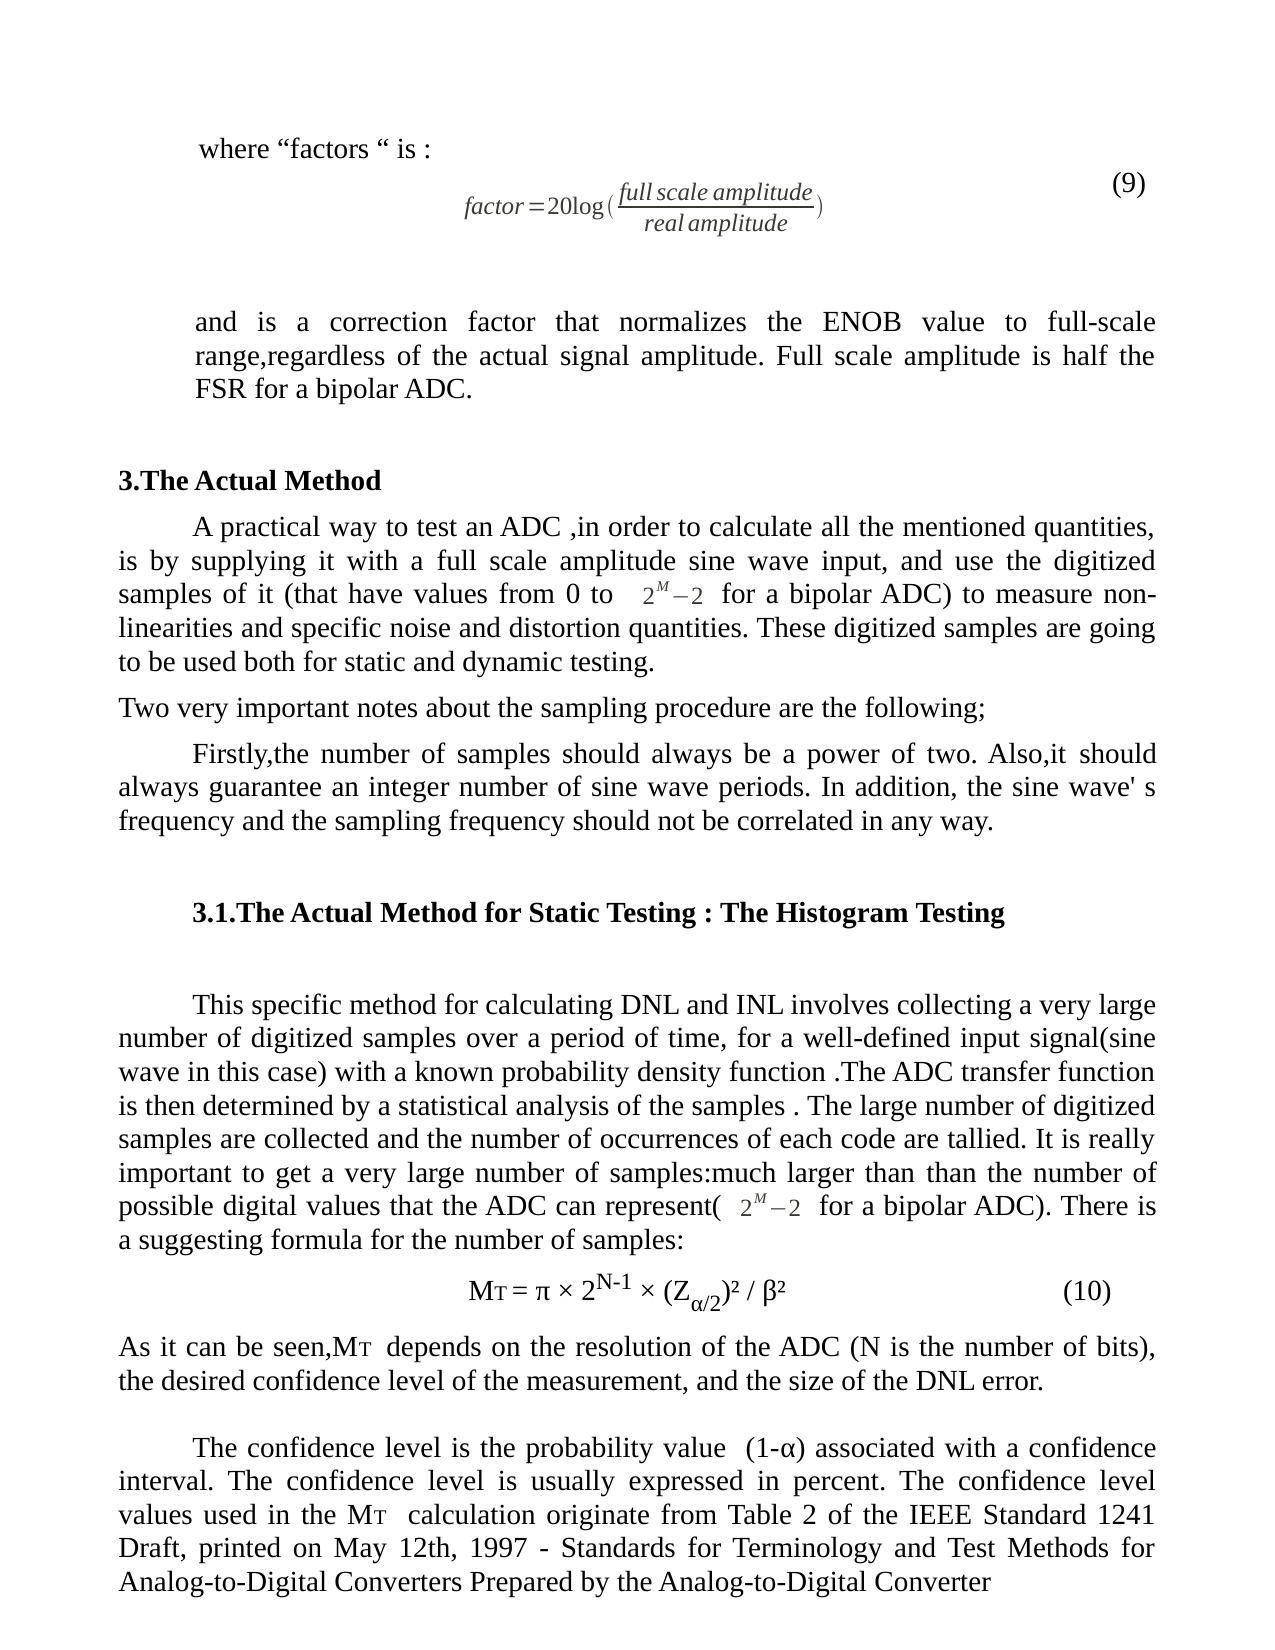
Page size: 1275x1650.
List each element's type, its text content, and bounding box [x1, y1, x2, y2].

text A practical way to test an ADC ,in order to calculate all the mentioned quantities, is by supplying it with a full scale amplitude sine wave input, and use the digitized samples of it (that have values from 0 to for a bipolar ADC) to measure non-linearities and specific noise and distortion quantities. These digitized samples are going to be used both for static and dynamic testing. [118, 509, 1157, 677]
text Firstly,the number of samples should always be a power of two. Also,it should always guarantee an integer number of sine wave periods. In addition, the sine wave' s frequency and the sampling frequency should not be correlated in any way. [118, 736, 1157, 836]
text (9) [118, 165, 1157, 237]
text Two very important notes about the sampling procedure are the following; [118, 690, 1157, 723]
text 3.1.The Actual Method for Static Testing : The Histogram Testing [118, 895, 1157, 928]
text As it can be seen,MT depends on the resolution of the ADC (N is the number of bits), the desired confidence level of the measurement, and the size of the DNL error. [118, 1329, 1157, 1396]
text 3.The Actual Method [118, 463, 1157, 497]
text where “factors “ is : [118, 131, 1157, 165]
text This specific method for calculating DNL and INL involves collecting a very large number of digitized samples over a period of time, for a well-defined input signal(sine wave in this case) with a known probability density function .The ADC transfer function is then determined by a statistical analysis of the samples . The large number of digitized samples are collected and the number of occurrences of each code are tallied. It is really important to get a very large number of samples:much larger than than the number of possible digital values that the ADC can represent(for a bipolar ADC). There is a suggesting formula for the number of samples: [118, 987, 1157, 1255]
text The confidence level is the probability value (1-α) associated with a confidence interval. The confidence level is usually expressed in percent. The confidence level values used in the MT calculation originate from Table 2 of the IEEE Standard 1241 Draft, printed on May 12th, 1997 - Standards for Terminology and Test Methods for Analog-to-Digital Converters Prepared by the Analog-to-Digital Converter [118, 1430, 1157, 1598]
text MT = π × 2N-1 × (Zα/2)² / β² (10) [118, 1268, 1157, 1317]
text and is a correction factor that normalizes the ENOB value to full-scale range,regardless of the actual signal amplitude. Full scale amplitude is half the FSR for a bipolar ADC. [195, 304, 1157, 405]
